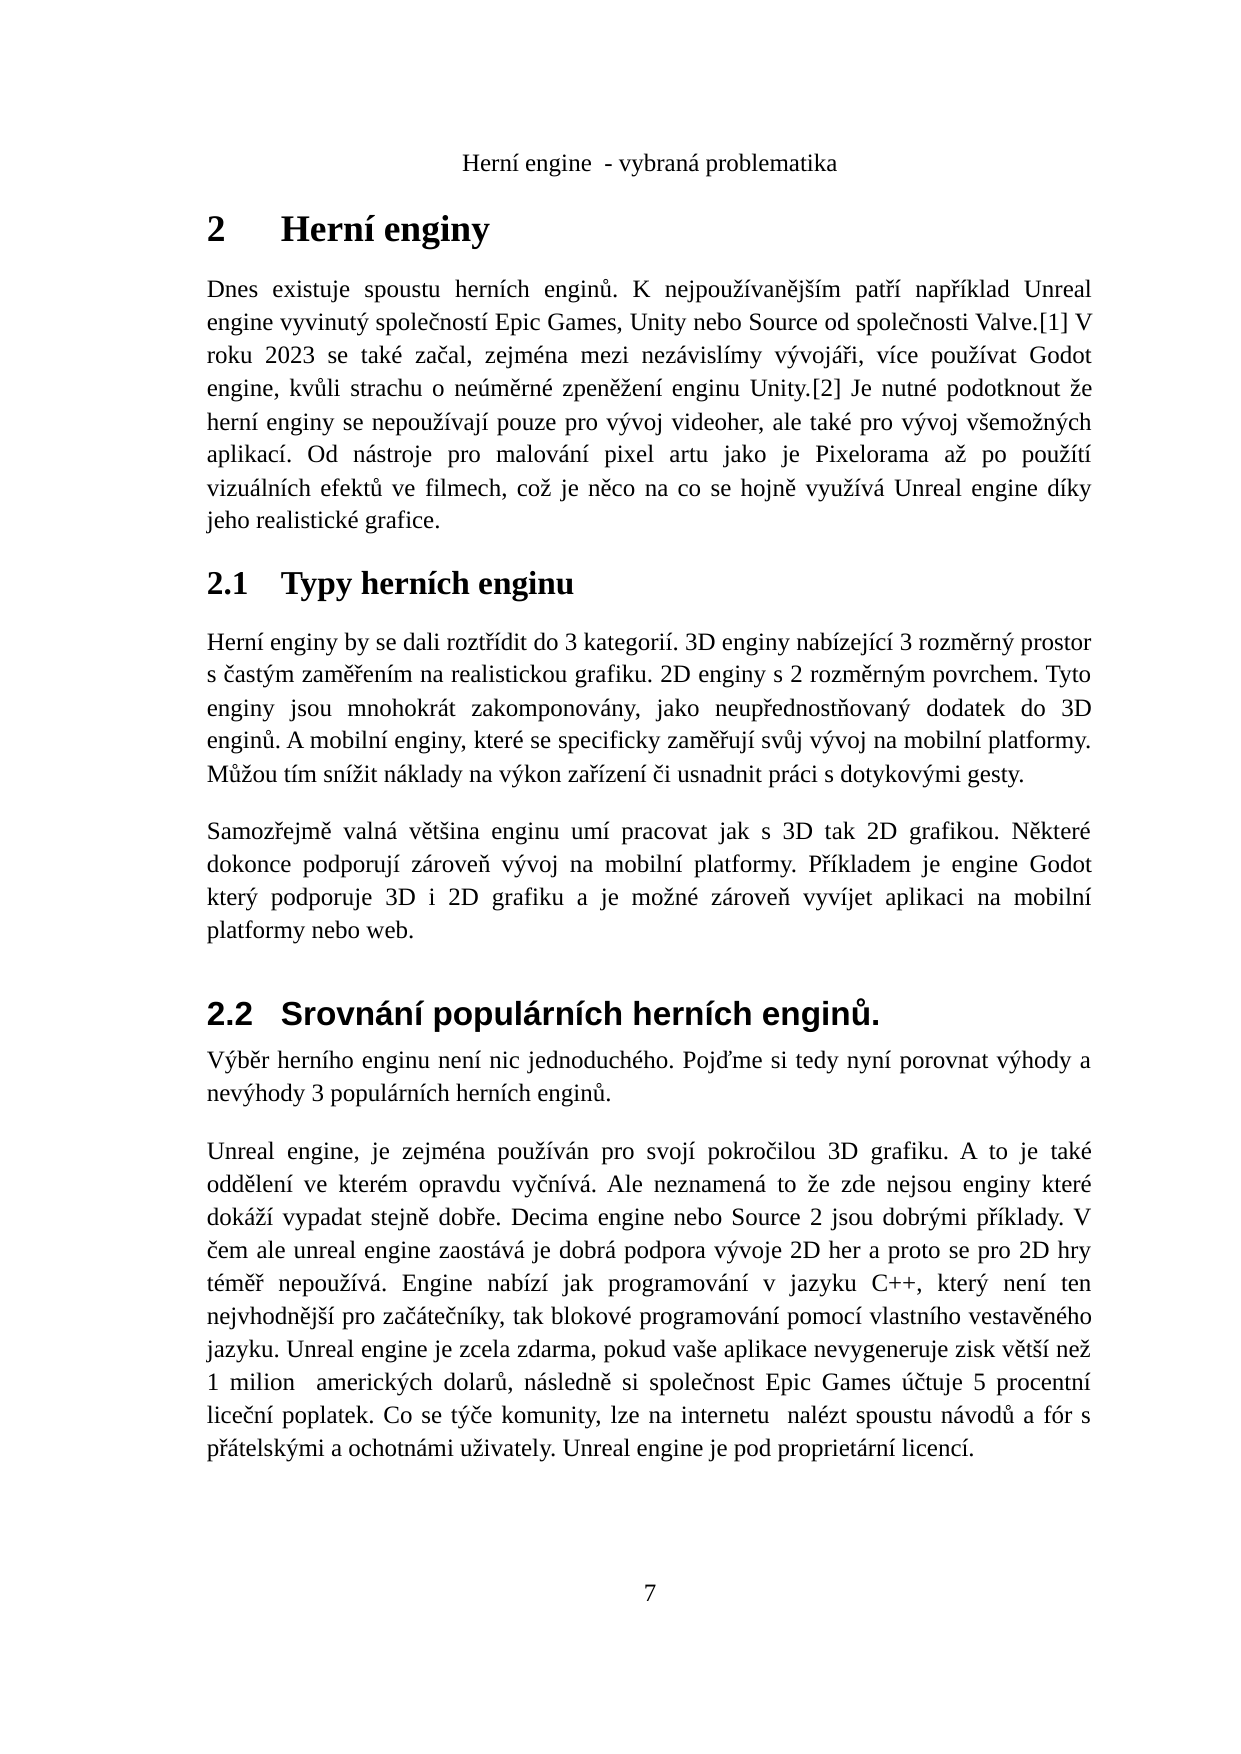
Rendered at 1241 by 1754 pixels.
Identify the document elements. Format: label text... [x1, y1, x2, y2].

text Samozřejmě valná většina enginu umí pracovat jak s 3D tak 2D grafikou. Některé dokonce podporují zároveň vývoj na mobilní platformy. Příkladem je engine Godot který podporuje 3D i 2D grafiku a je možné zároveň vyvíjet aplikaci na mobilní platformy nebo web. [207, 816, 1093, 944]
text Unreal engine, je zejména používán pro svojí pokročilou 3D grafiku. A to je také oddělení ve kterém opravdu vyčnívá. Ale neznamená to že zde nejsou enginy které dokáží vypadat stejně dobře. Decima engine nebo Source 2 jsou dobrými příklady. V čem ale unreal engine zaostává je dobrá podpora vývoje 2D her a proto se pro 2D hry téměř nepoužívá. Engine nabízí jak programování v jazyku C++, který není ten nejvhodnější pro začátečníky, tak blokové programování pomocí vlastního vestavěného jazyku. Unreal engine je zcela zdarma, pokud vaše aplikace nevygeneruje zisk větší než 1 milion amerických dolarů, následně si společnost Epic Games účtuje 5 procentní liceční poplatek. Co se týče komunity, lze na internetu nalézt spoustu návodů a fór s přátelskými a ochotnámi uživately. Unreal engine je pod proprietární licencí. [207, 1136, 1093, 1462]
text Herní enginy by se dali roztřídit do 3 kategorií. 3D enginy nabízející 3 rozměrný prostor s častým zaměřením na realistickou grafiku. 2D enginy s 2 rozměrným povrchem. Tyto enginy jsou mnohokrát zakomponovány, jako neupřednostňovaný dodatek do 3D enginů. A mobilní enginy, které se specificky zaměřují svůj vývoj na mobilní platformy. Můžou tím snížit náklady na výkon zařízení či usnadnit práci s dotykovými gesty. [207, 627, 1093, 787]
subtitle Herní enginy [207, 207, 1093, 250]
subtitle Srovnání populárních herních enginů. [207, 994, 1093, 1033]
subtitle Typy herních enginu [207, 563, 1093, 602]
text Výběr herního enginu není nic jednoduchého. Pojďme si tedy nyní porovnat výhody a nevýhody 3 populárních herních enginů. [207, 1045, 1093, 1107]
text Dnes existuje spoustu herních enginů. K nejpoužívanějším patří například Unreal engine vyvinutý společností Epic Games, Unity nebo Source od společnosti Valve.[1] V roku 2023 se také začal, zejména mezi nezávislímy vývojáři, více používat Godot engine, kvůli strachu o neúměrné zpeněžení enginu Unity.[2] Je nutné podotknout že herní enginy se nepoužívají pouze pro vývoj videoher, ale také pro vývoj všemožných aplikací. Od nástroje pro malování pixel artu jako je Pixelorama až po použítí vizuálních efektů ve filmech, což je něco na co se hojně využívá Unreal engine díky jeho realistické grafice. [207, 274, 1093, 534]
